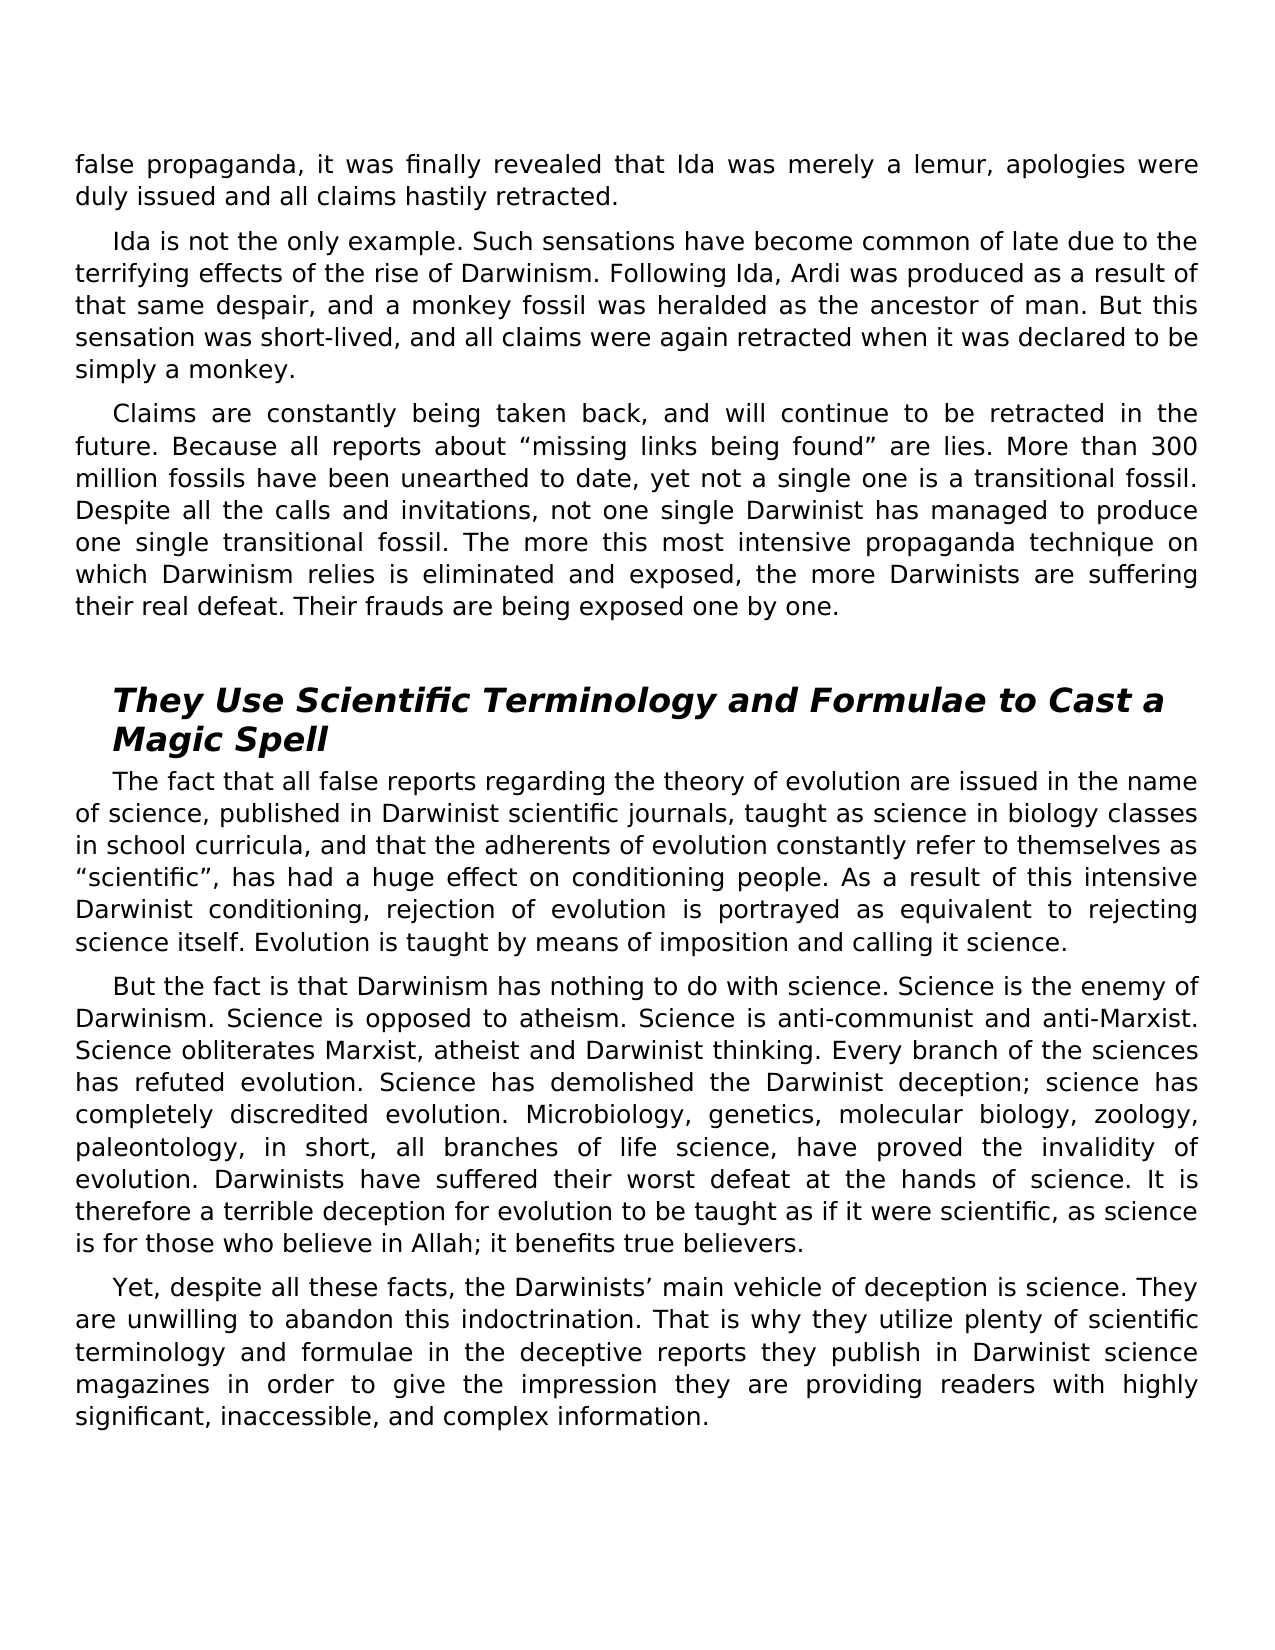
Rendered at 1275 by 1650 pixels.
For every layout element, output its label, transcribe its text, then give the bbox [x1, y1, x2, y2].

text Ida is not the only example. Such sensations have become common of late due to the terrifying effects of the rise of Darwinism. Following Ida, Ardi was produced as a result of that same despair, and a monkey fossil was heralded as the ancestor of man. But this sensation was short-lived, and all claims were again retracted when it was declared to be simply a monkey. [75, 227, 1200, 384]
subtitle They Use Scientific Terminology and Formulae to Cast a Magic Spell [112, 681, 1200, 759]
text false propaganda, it was finally revealed that Ida was merely a lemur, apologies were duly issued and all claims hastily retracted. [75, 150, 1200, 211]
text Yet, despite all these facts, the Darwinists’ main vehicle of deception is science. They are unwilling to abandon this indoctrination. That is why they utilize plenty of scientific terminology and formulae in the deceptive reports they publish in Darwinist science magazines in order to give the impression they are providing readers with highly significant, inaccessible, and complex information. [75, 1273, 1200, 1431]
text Claims are constantly being taken back, and will continue to be retracted in the future. Because all reports about “missing links being found” are lies. More than 300 million fossils have been unearthed to date, yet not a single one is a transitional fossil. Despite all the calls and invitations, not one single Darwinist has managed to produce one single transitional fossil. The more this most intensive propaganda technique on which Darwinism relies is eliminated and exposed, the more Darwinists are suffering their real defeat. Their frauds are being exposed one by one. [75, 399, 1200, 621]
text The fact that all false reports regarding the theory of evolution are issued in the name of science, published in Darwinist scientific journals, taught as science in biology classes in school curricula, and that the adherents of evolution constantly refer to themselves as “scientific”, has had a huge effect on conditioning people. As a result of this intensive Darwinist conditioning, rejection of evolution is portrayed as equivalent to rejecting science itself. Evolution is taught by means of imposition and calling it science. [75, 767, 1200, 957]
text But the fact is that Darwinism has nothing to do with science. Science is the enemy of Darwinism. Science is opposed to atheism. Science is anti-communist and anti-Marxist. Science obliterates Marxist, atheist and Darwinist thinking. Every branch of the sciences has refuted evolution. Science has demolished the Darwinist deception; science has completely discredited evolution. Microbiology, genetics, molecular biology, zoology, paleontology, in short, all branches of life science, have proved the invalidity of evolution. Darwinists have suffered their worst defeat at the hands of science. It is therefore a terrible deception for evolution to be taught as if it were scientific, as science is for those who believe in Allah; it benefits true believers. [75, 972, 1200, 1258]
